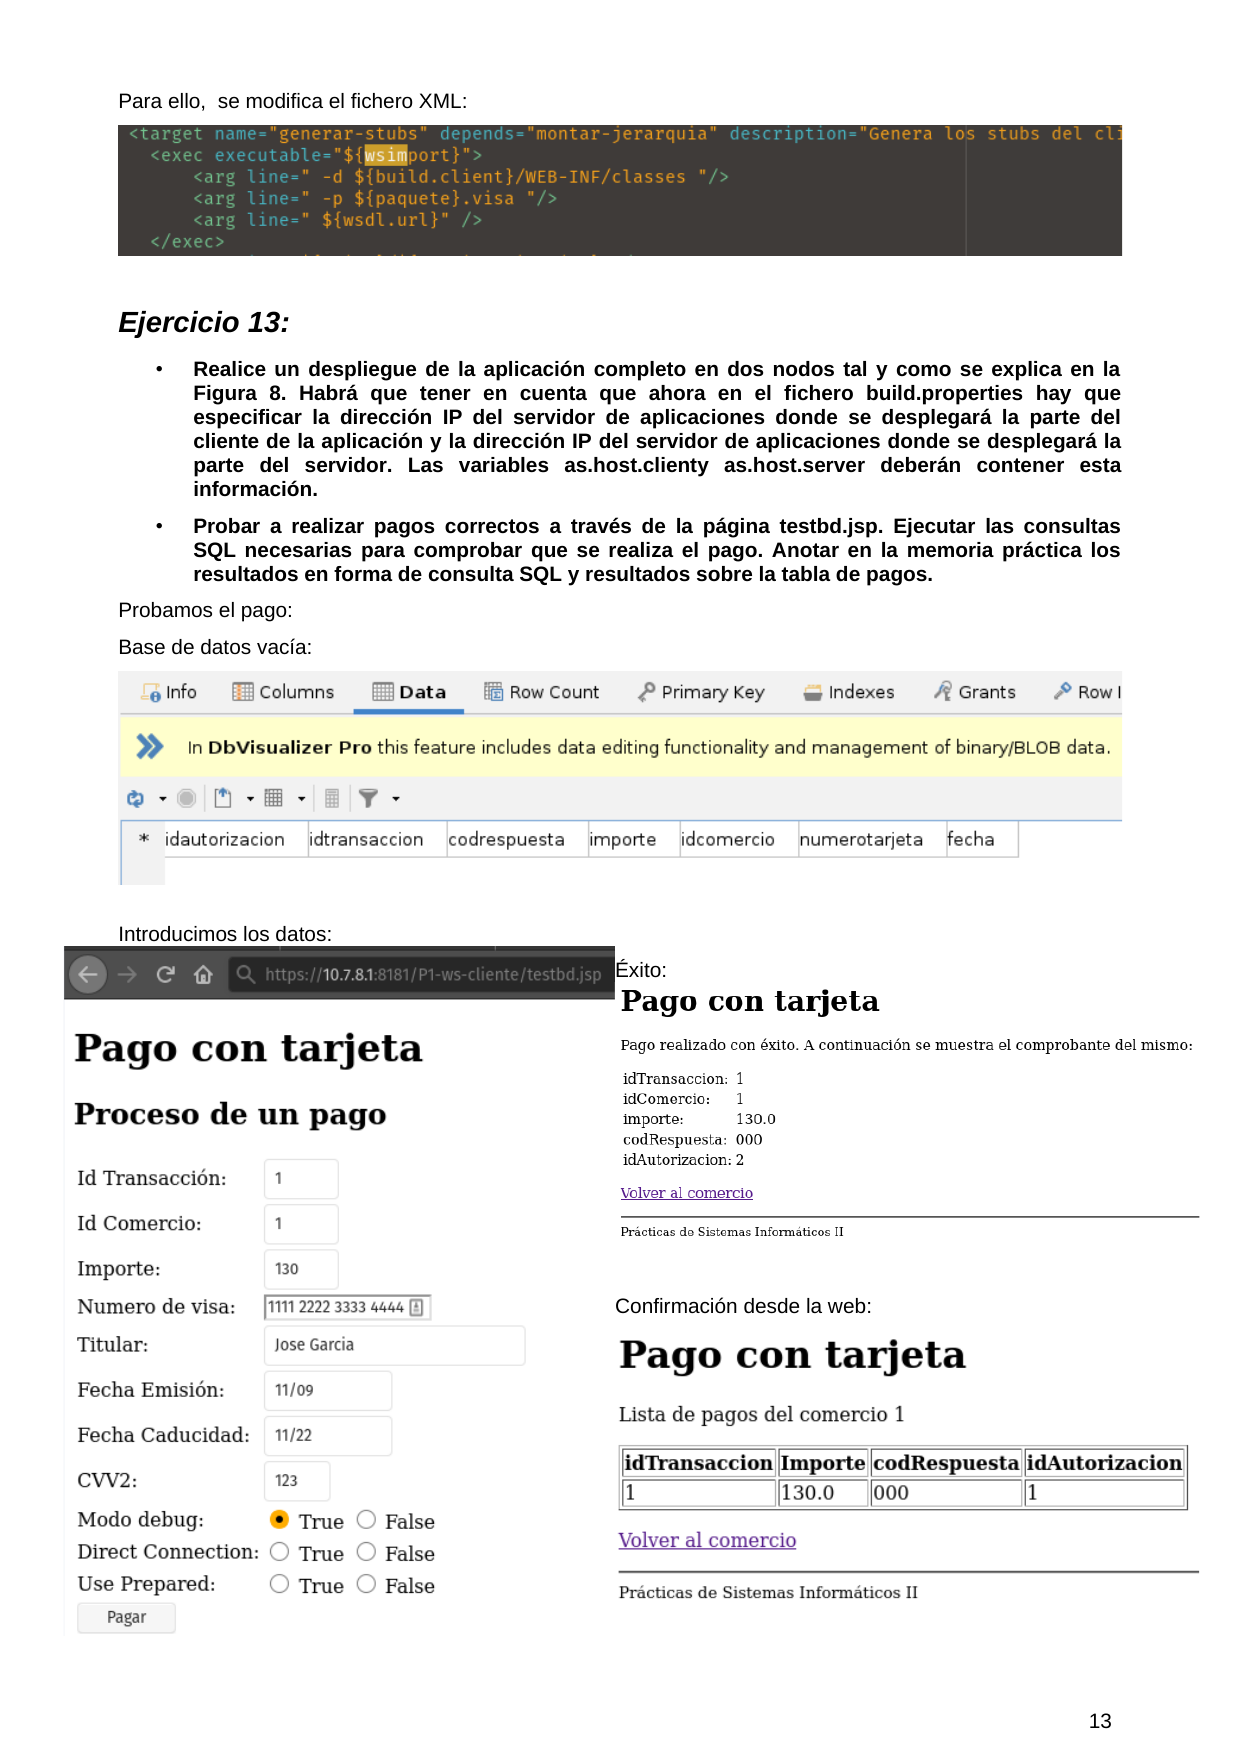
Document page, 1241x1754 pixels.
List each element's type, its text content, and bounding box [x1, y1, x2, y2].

picture [118, 125, 1123, 256]
text Probamos el pago: [118, 598, 1122, 622]
list Realice un despliegue de la aplicación completo en dos nodos tal y como se explica en la Figura 8. Habrá que tener en cuenta que ahora en el fichero build.properties hay que especificar la dirección IP del servidor de aplicaciones donde se desplegará la parte del cliente de la aplicación y la dirección IP del servidor de aplicaciones donde se desplegará la parte del servidor. Las variables as.host.clienty as.host.server deberán contener esta información. [156, 357, 1122, 501]
picture [118, 671, 1123, 885]
text Confirmación desde la web: [615, 1294, 1122, 1318]
picture [63, 946, 1200, 1636]
list Probar a realizar pagos correctos a través de la página testbd.jsp. Ejecutar las consultas SQL necesarias para comprobar que se realiza el pago. Anotar en la memoria práctica los resultados en forma de consulta SQL y resultados sobre la tabla de pagos. [156, 513, 1122, 586]
text Éxito: [615, 958, 1122, 982]
text Introducimos los datos: [118, 921, 1122, 945]
subtitle Ejercicio 13: [118, 305, 1122, 338]
text Base de datos vacía: [118, 634, 1122, 658]
text Para ello, se modifica el fichero XML: [118, 88, 1122, 112]
